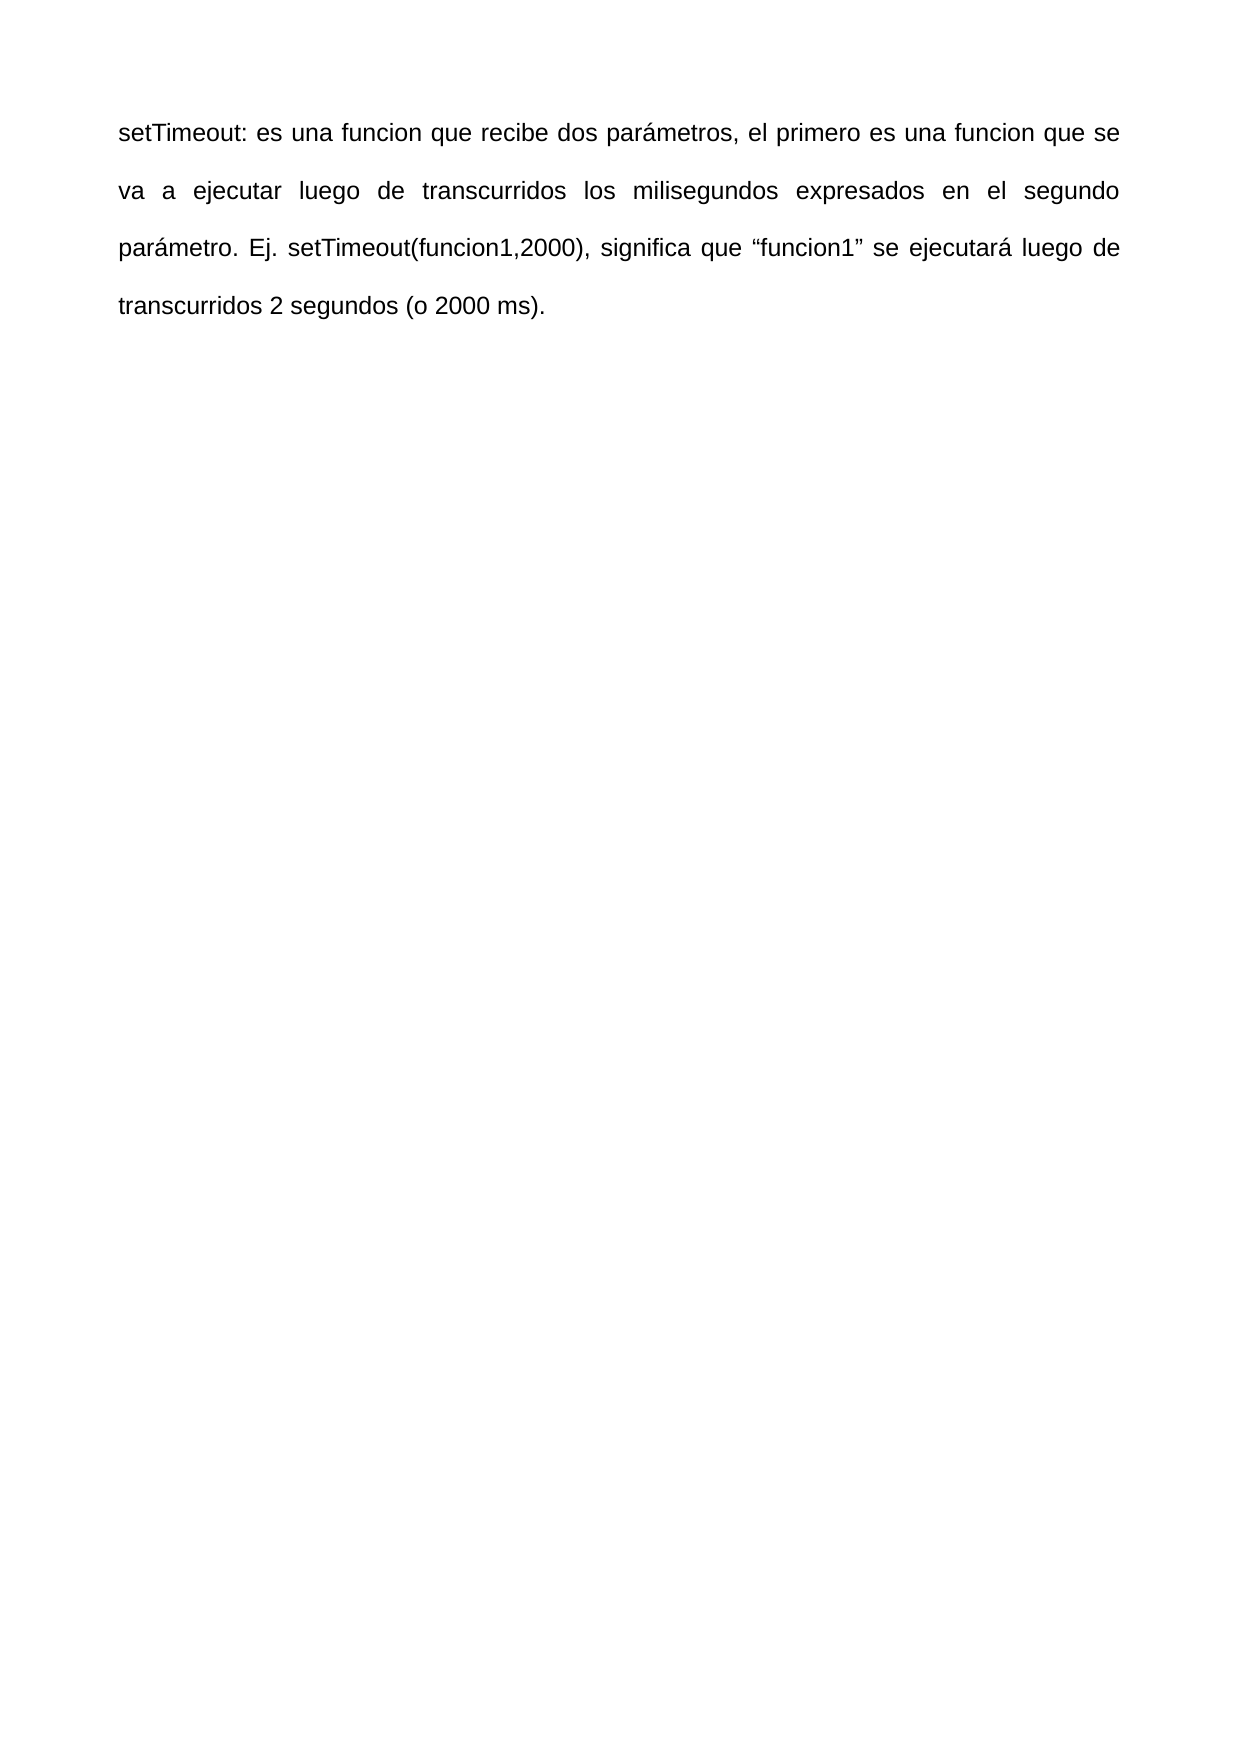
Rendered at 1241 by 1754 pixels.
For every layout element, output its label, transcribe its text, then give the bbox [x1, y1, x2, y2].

text setTimeout: es una funcion que recibe dos parámetros, el primero es una funcion que se va a ejecutar luego de transcurridos los milisegundos expresados en el segundo parámetro. Ej. setTimeout(funcion1,2000), significa que “funcion1” se ejecutará luego de transcurridos 2 segundos (o 2000 ms). [118, 118, 1122, 319]
